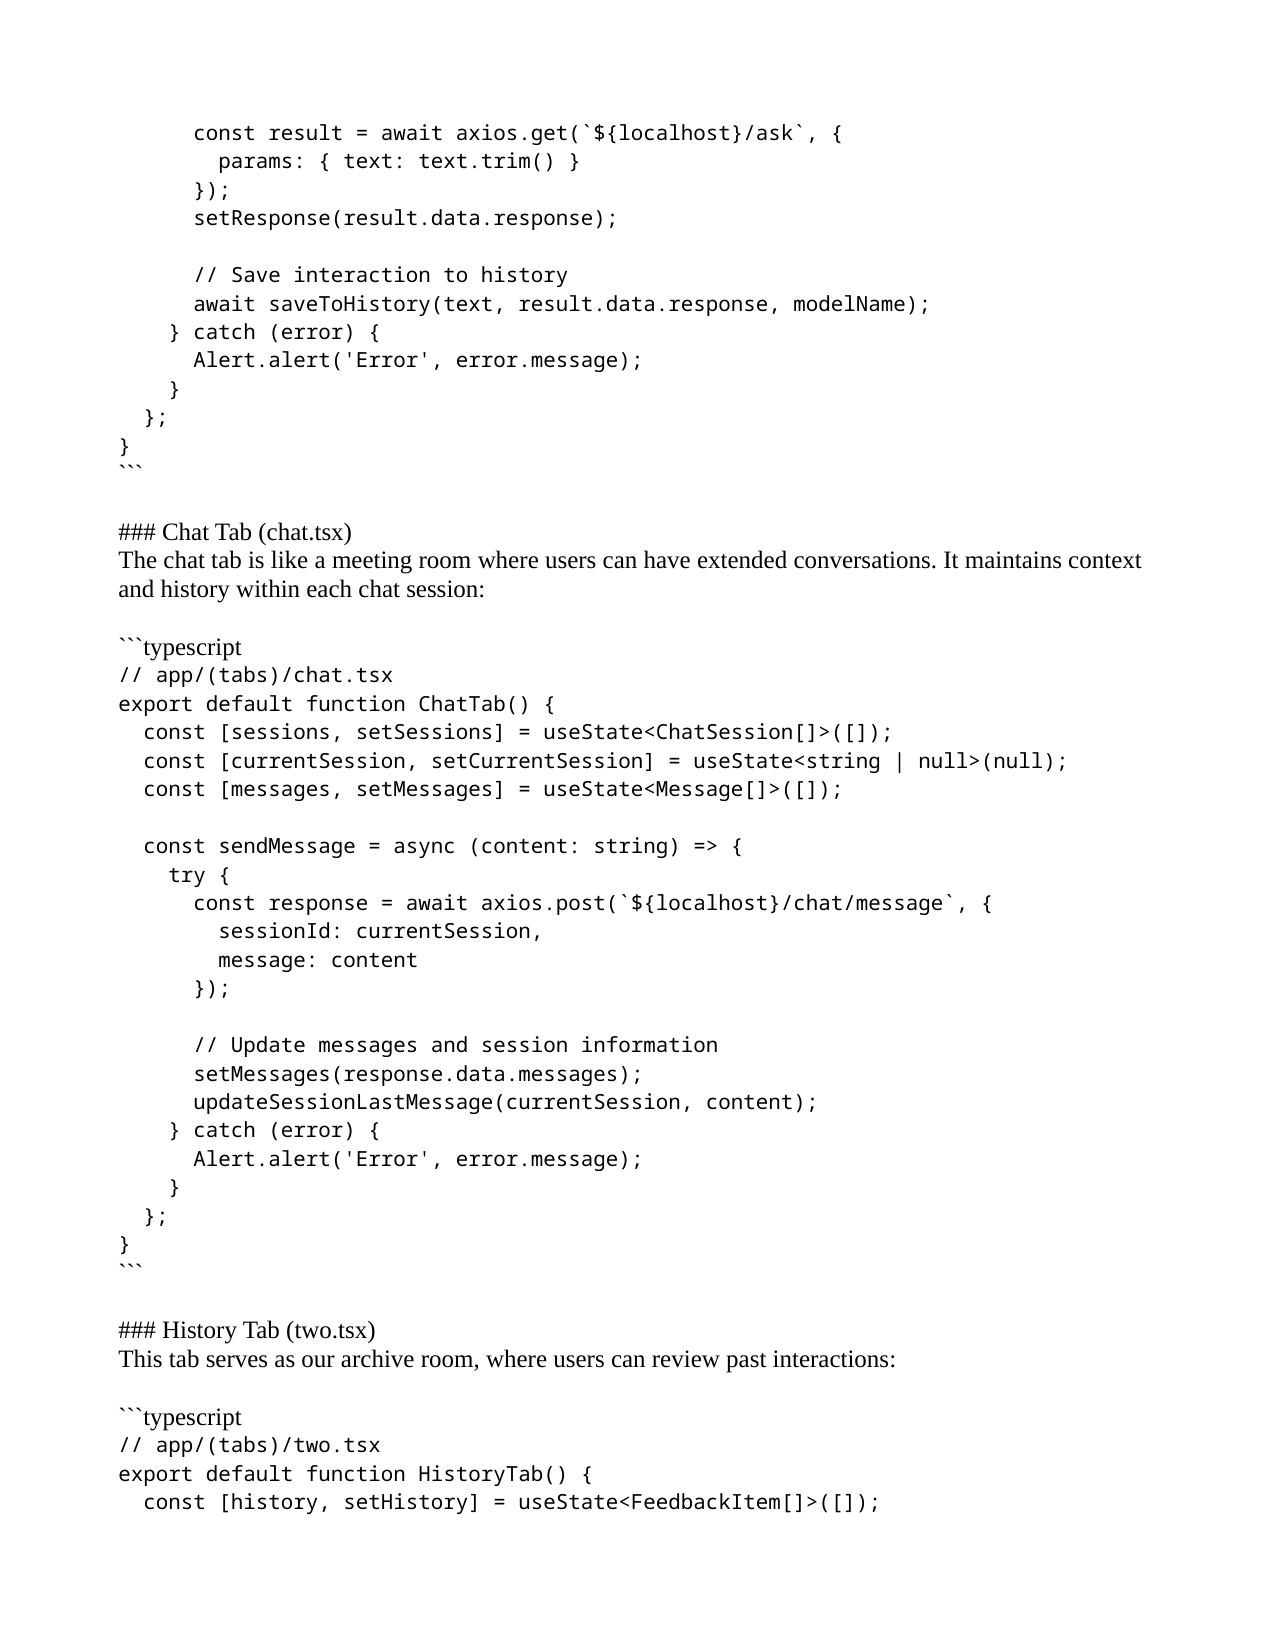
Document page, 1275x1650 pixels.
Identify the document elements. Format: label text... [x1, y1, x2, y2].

text updateSessionLastMessage(currentSession, content); [118, 1087, 1157, 1116]
text } [118, 1229, 1157, 1258]
text const sendMessage = async (content: string) => { [118, 831, 1157, 860]
text export default function ChatTab() { [118, 689, 1157, 717]
text params: { text: text.trim() } [118, 147, 1157, 175]
text ``` [118, 459, 1157, 488]
text } [118, 431, 1157, 459]
text }; [118, 402, 1157, 431]
text // app/(tabs)/two.tsx [118, 1430, 1157, 1459]
text const result = await axios.get(`${localhost}/ask`, { [118, 118, 1157, 147]
text }); [118, 175, 1157, 203]
text // Update messages and session information [118, 1030, 1157, 1059]
text ```typescript [118, 1402, 1157, 1430]
text The chat tab is like a meeting room where users can have extended conversations. It maintains context and history within each chat session: [118, 546, 1157, 603]
text Alert.alert('Error', error.message); [118, 346, 1157, 374]
text setMessages(response.data.messages); [118, 1059, 1157, 1087]
text } catch (error) { [118, 317, 1157, 346]
text // app/(tabs)/chat.tsx [118, 661, 1157, 689]
text const [messages, setMessages] = useState<Message[]>([]); [118, 774, 1157, 803]
text } [118, 374, 1157, 402]
text ```typescript [118, 632, 1157, 661]
text const response = await axios.post(`${localhost}/chat/message`, { [118, 888, 1157, 917]
text setResponse(result.data.response); [118, 203, 1157, 232]
text ### History Tab (two.tsx) [118, 1315, 1157, 1344]
text const [currentSession, setCurrentSession] = useState<string | null>(null); [118, 746, 1157, 774]
text message: content [118, 945, 1157, 973]
text // Save interaction to history [118, 260, 1157, 289]
text } [118, 1172, 1157, 1201]
text ``` [118, 1258, 1157, 1287]
text This tab serves as our archive room, where users can review past interactions: [118, 1344, 1157, 1373]
text Alert.alert('Error', error.message); [118, 1144, 1157, 1172]
text const [history, setHistory] = useState<FeedbackItem[]>([]); [118, 1487, 1157, 1516]
text }; [118, 1201, 1157, 1229]
text ### Chat Tab (chat.tsx) [118, 517, 1157, 546]
text try { [118, 860, 1157, 888]
text }); [118, 973, 1157, 1002]
text export default function HistoryTab() { [118, 1459, 1157, 1487]
text const [sessions, setSessions] = useState<ChatSession[]>([]); [118, 717, 1157, 746]
text sessionId: currentSession, [118, 917, 1157, 945]
text } catch (error) { [118, 1116, 1157, 1144]
text await saveToHistory(text, result.data.response, modelName); [118, 289, 1157, 317]
